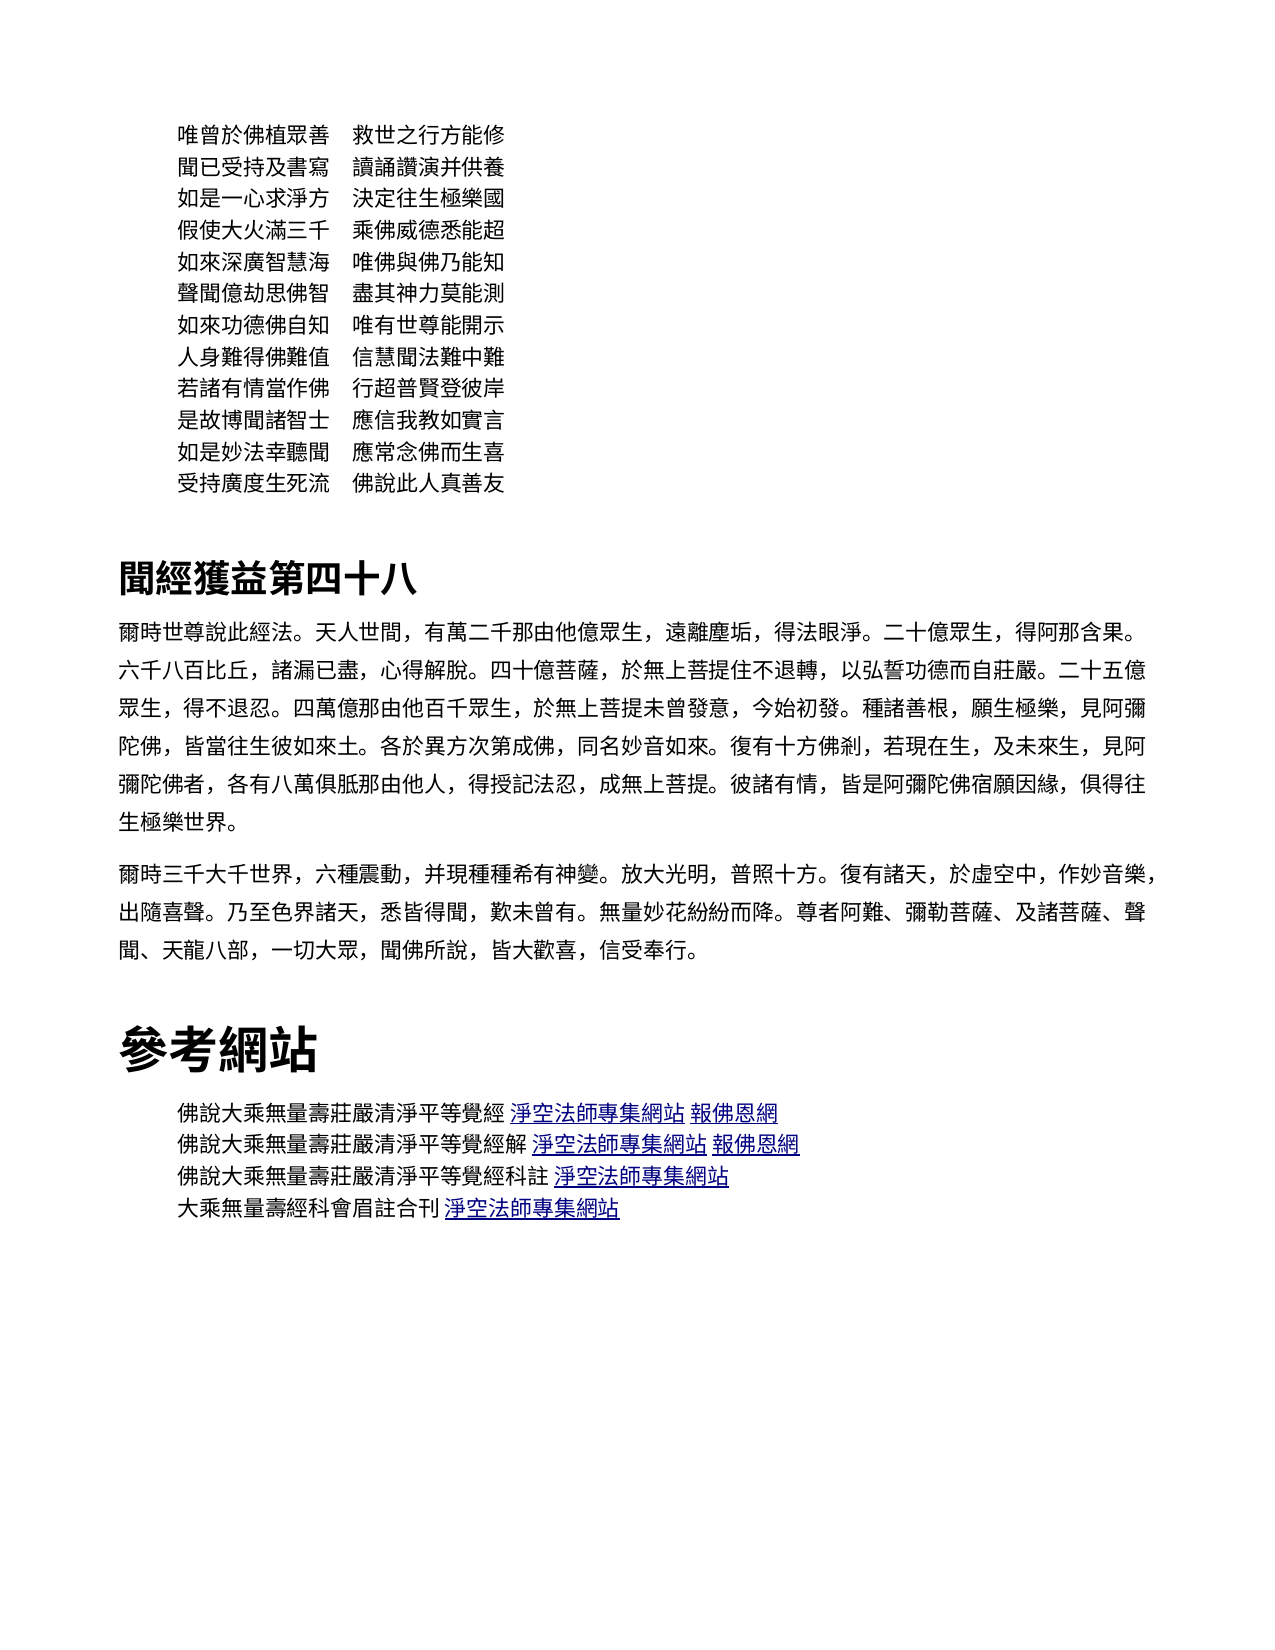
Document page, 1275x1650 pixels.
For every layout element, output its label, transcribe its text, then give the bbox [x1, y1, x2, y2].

list 唯曾於佛植眾善 救世之行方能修 [177, 118, 1157, 150]
list 佛說大乘無量壽莊嚴清淨平等覺經解 淨空法師專集網站 報佛恩網 [177, 1127, 1157, 1159]
list 如來深廣智慧海 唯佛與佛乃能知 [177, 245, 1157, 276]
text 爾時世尊說此經法。天人世間，有萬二千那由他億眾生，遠離塵垢，得法眼淨。二十億眾生，得阿那含果。六千八百比丘，諸漏已盡，心得解脫。四十億菩薩，於無上菩提住不退轉，以弘誓功德而自莊嚴。二十五億眾生，得不退忍。四萬億那由他百千眾生，於無上菩提未曾發意，今始初發。種諸善根，願生極樂，見阿彌陀佛，皆當往生彼如來土。各於異方次第成佛，同名妙音如來。復有十方佛剎，若現在生，及未來生，見阿彌陀佛者，各有八萬俱胝那由他人，得授記法忍，成無上菩提。彼諸有情，皆是阿彌陀佛宿願因緣，俱得往生極樂世界。 [118, 615, 1157, 836]
subtitle 聞經獲益第四十八 [118, 548, 1157, 603]
list 如是妙法幸聽聞 應常念佛而生喜 [177, 435, 1157, 466]
subtitle 參考網站 [118, 1011, 1157, 1083]
list 佛說大乘無量壽莊嚴清淨平等覺經 淨空法師專集網站 報佛恩網 [177, 1096, 1157, 1127]
list 如來功德佛自知 唯有世尊能開示 [177, 308, 1157, 340]
list 如是一心求淨方 決定往生極樂國 [177, 181, 1157, 213]
list 佛說大乘無量壽莊嚴清淨平等覺經科註 淨空法師專集網站 [177, 1159, 1157, 1191]
list 若諸有情當作佛 行超普賢登彼岸 [177, 371, 1157, 403]
list 受持廣度生死流 佛說此人真善友 [177, 466, 1157, 498]
list 是故博聞諸智士 應信我教如實言 [177, 403, 1157, 435]
list 人身難得佛難值 信慧聞法難中難 [177, 340, 1157, 371]
list 聲聞億劫思佛智 盡其神力莫能測 [177, 276, 1157, 308]
list 假使大火滿三千 乘佛威德悉能超 [177, 213, 1157, 245]
list 大乘無量壽經科會眉註合刊 淨空法師專集網站 [177, 1191, 1157, 1223]
text 爾時三千大千世界，六種震動，并現種種希有神變。放大光明，普照十方。復有諸天，於虛空中，作妙音樂，出隨喜聲。乃至色界諸天，悉皆得聞，歎未曾有。無量妙花紛紛而降。尊者阿難、彌勒菩薩、及諸菩薩、聲聞、天龍八部，一切大眾，聞佛所說，皆大歡喜，信受奉行。 [118, 857, 1157, 965]
list 聞已受持及書寫 讀誦讚演并供養 [177, 150, 1157, 181]
